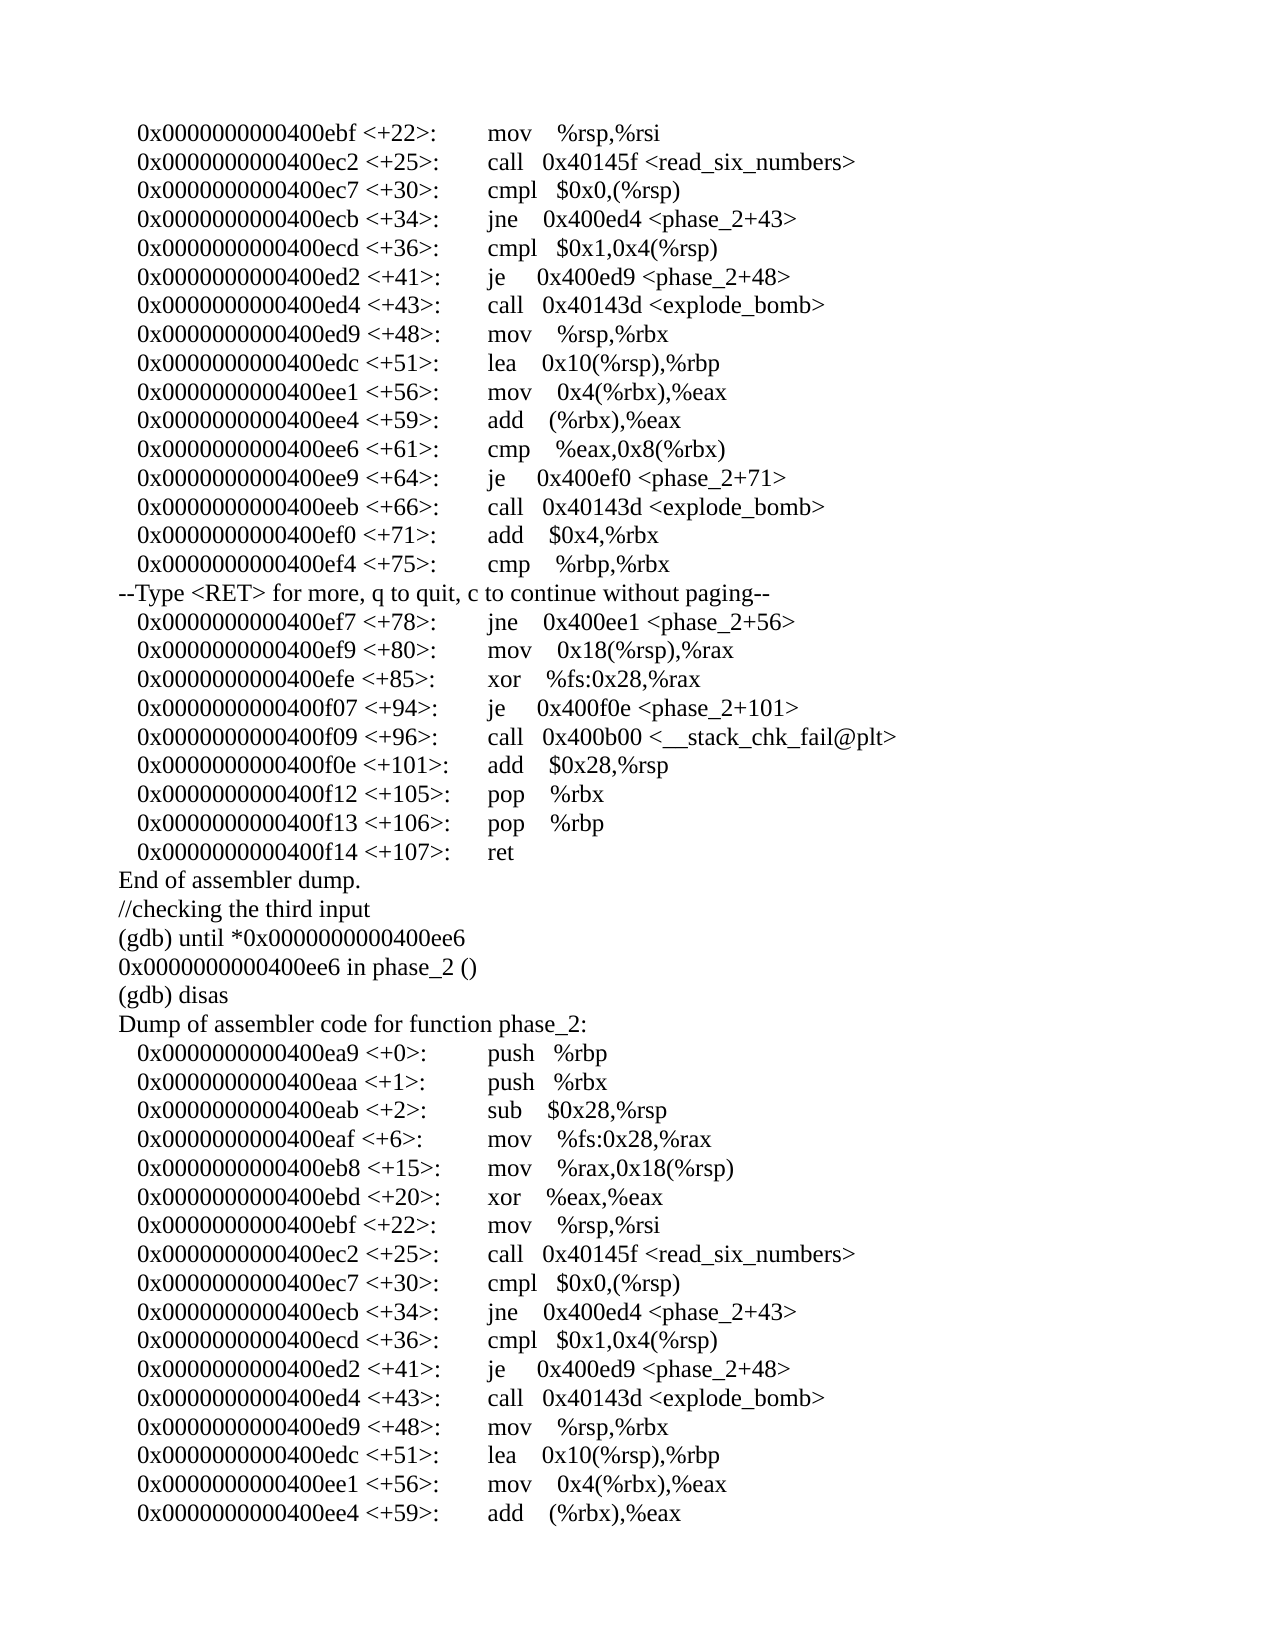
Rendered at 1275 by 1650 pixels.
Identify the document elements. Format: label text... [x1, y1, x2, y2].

text (gdb) disas [118, 981, 1157, 1009]
text 0x0000000000400ee6 in phase_2 () [118, 952, 1157, 981]
text 0x0000000000400ee1 <+56>: mov 0x4(%rbx),%eax [118, 1469, 1157, 1498]
text 0x0000000000400ee4 <+59>: add (%rbx),%eax [118, 406, 1157, 434]
text 0x0000000000400ef4 <+75>: cmp %rbp,%rbx [118, 549, 1157, 578]
text 0x0000000000400ecb <+34>: jne 0x400ed4 <phase_2+43> [118, 1297, 1157, 1326]
text 0x0000000000400ea9 <+0>: push %rbp [118, 1038, 1157, 1067]
text 0x0000000000400edc <+51>: lea 0x10(%rsp),%rbp [118, 1441, 1157, 1469]
text 0x0000000000400eab <+2>: sub $0x28,%rsp [118, 1096, 1157, 1124]
text 0x0000000000400efe <+85>: xor %fs:0x28,%rax [118, 664, 1157, 693]
text 0x0000000000400eb8 <+15>: mov %rax,0x18(%rsp) [118, 1153, 1157, 1182]
text 0x0000000000400ebd <+20>: xor %eax,%eax [118, 1182, 1157, 1211]
text 0x0000000000400edc <+51>: lea 0x10(%rsp),%rbp [118, 348, 1157, 377]
text 0x0000000000400f0e <+101>: add $0x28,%rsp [118, 751, 1157, 779]
text 0x0000000000400f07 <+94>: je 0x400f0e <phase_2+101> [118, 693, 1157, 722]
text 0x0000000000400ed2 <+41>: je 0x400ed9 <phase_2+48> [118, 262, 1157, 291]
text 0x0000000000400ed4 <+43>: call 0x40143d <explode_bomb> [118, 291, 1157, 319]
text 0x0000000000400ee9 <+64>: je 0x400ef0 <phase_2+71> [118, 463, 1157, 492]
text 0x0000000000400eeb <+66>: call 0x40143d <explode_bomb> [118, 492, 1157, 521]
text 0x0000000000400ec2 <+25>: call 0x40145f <read_six_numbers> [118, 147, 1157, 176]
text 0x0000000000400ef7 <+78>: jne 0x400ee1 <phase_2+56> [118, 607, 1157, 636]
text 0x0000000000400ed9 <+48>: mov %rsp,%rbx [118, 319, 1157, 348]
text 0x0000000000400f13 <+106>: pop %rbp [118, 808, 1157, 837]
text 0x0000000000400ecb <+34>: jne 0x400ed4 <phase_2+43> [118, 204, 1157, 233]
text 0x0000000000400f14 <+107>: ret [118, 837, 1157, 866]
text 0x0000000000400ed9 <+48>: mov %rsp,%rbx [118, 1412, 1157, 1441]
text //checking the third input [118, 894, 1157, 923]
text End of assembler dump. [118, 866, 1157, 894]
text 0x0000000000400ee1 <+56>: mov 0x4(%rbx),%eax [118, 377, 1157, 406]
text Dump of assembler code for function phase_2: [118, 1009, 1157, 1038]
text 0x0000000000400ecd <+36>: cmpl $0x1,0x4(%rsp) [118, 233, 1157, 262]
text --Type <RET> for more, q to quit, c to continue without paging-- [118, 578, 1157, 607]
text 0x0000000000400ee4 <+59>: add (%rbx),%eax [118, 1498, 1157, 1527]
text 0x0000000000400ec7 <+30>: cmpl $0x0,(%rsp) [118, 176, 1157, 204]
text 0x0000000000400f09 <+96>: call 0x400b00 <__stack_chk_fail@plt> [118, 722, 1157, 751]
text 0x0000000000400ec2 <+25>: call 0x40145f <read_six_numbers> [118, 1239, 1157, 1268]
text 0x0000000000400ef0 <+71>: add $0x4,%rbx [118, 521, 1157, 549]
text 0x0000000000400ecd <+36>: cmpl $0x1,0x4(%rsp) [118, 1326, 1157, 1354]
text 0x0000000000400ebf <+22>: mov %rsp,%rsi [118, 118, 1157, 147]
text 0x0000000000400ebf <+22>: mov %rsp,%rsi [118, 1211, 1157, 1239]
text (gdb) until *0x0000000000400ee6 [118, 923, 1157, 952]
text 0x0000000000400f12 <+105>: pop %rbx [118, 779, 1157, 808]
text 0x0000000000400eaa <+1>: push %rbx [118, 1067, 1157, 1096]
text 0x0000000000400ed2 <+41>: je 0x400ed9 <phase_2+48> [118, 1354, 1157, 1383]
text 0x0000000000400ec7 <+30>: cmpl $0x0,(%rsp) [118, 1268, 1157, 1297]
text 0x0000000000400ee6 <+61>: cmp %eax,0x8(%rbx) [118, 434, 1157, 463]
text 0x0000000000400ef9 <+80>: mov 0x18(%rsp),%rax [118, 636, 1157, 664]
text 0x0000000000400eaf <+6>: mov %fs:0x28,%rax [118, 1124, 1157, 1153]
text 0x0000000000400ed4 <+43>: call 0x40143d <explode_bomb> [118, 1383, 1157, 1412]
